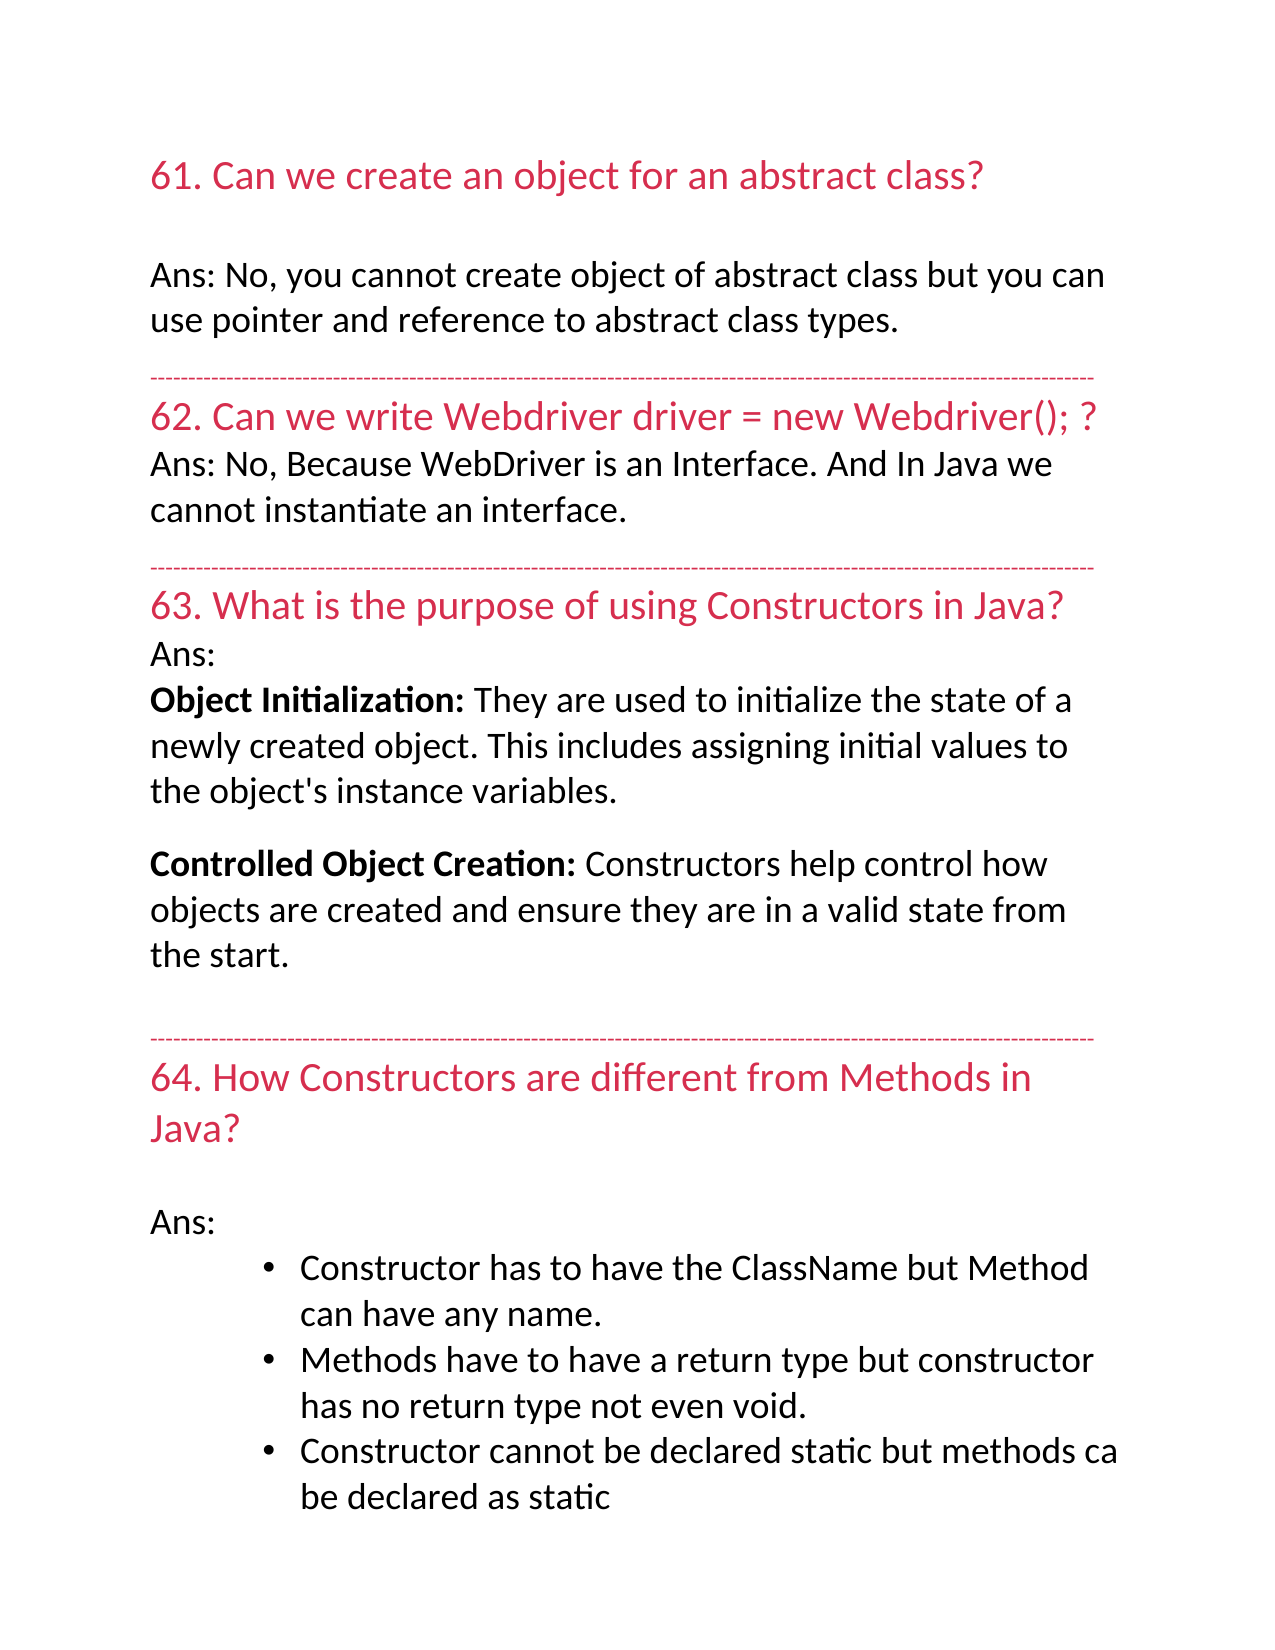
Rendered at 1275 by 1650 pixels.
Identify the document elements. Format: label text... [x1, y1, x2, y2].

list Constructor cannot be declared static but methods ca be declared as static [262, 1427, 1125, 1519]
text Controlled Object Creation: Constructors help control how objects are created and ensure they are in a valid state from the start. [150, 840, 1125, 977]
list Methods have to have a return type but constructor has no return type not even void. [262, 1336, 1125, 1427]
text Ans: No, Because WebDriver is an Interface. And In Java we cannot instantiate an interface. [150, 440, 1125, 532]
text ---------------------------------------------------------------------------------------------------------------------------- [150, 553, 1125, 579]
text ---------------------------------------------------------------------------------------------------------------------------- [150, 363, 1125, 389]
text 63. What is the purpose of using Constructors in Java? [150, 579, 1125, 630]
text Object Initialization: They are used to initialize the state of a newly created object. This includes assigning initial values to the object's instance variables. [150, 676, 1125, 813]
text ---------------------------------------------------------------------------------------------------------------------------- [150, 1024, 1125, 1051]
text 62. Can we write Webdriver driver = new Webdriver(); ? [150, 389, 1125, 440]
text Ans: [150, 1198, 1125, 1244]
text 64. How Constructors are different from Methods in Java? [150, 1051, 1125, 1152]
text 61. Can we create an object for an abstract class? [150, 149, 1125, 200]
list Constructor has to have the ClassName but Method can have any name. [262, 1244, 1125, 1336]
text Ans: [150, 630, 1125, 676]
text Ans: No, you cannot create object of abstract class but you can use pointer and reference to abstract class types. [150, 251, 1125, 342]
